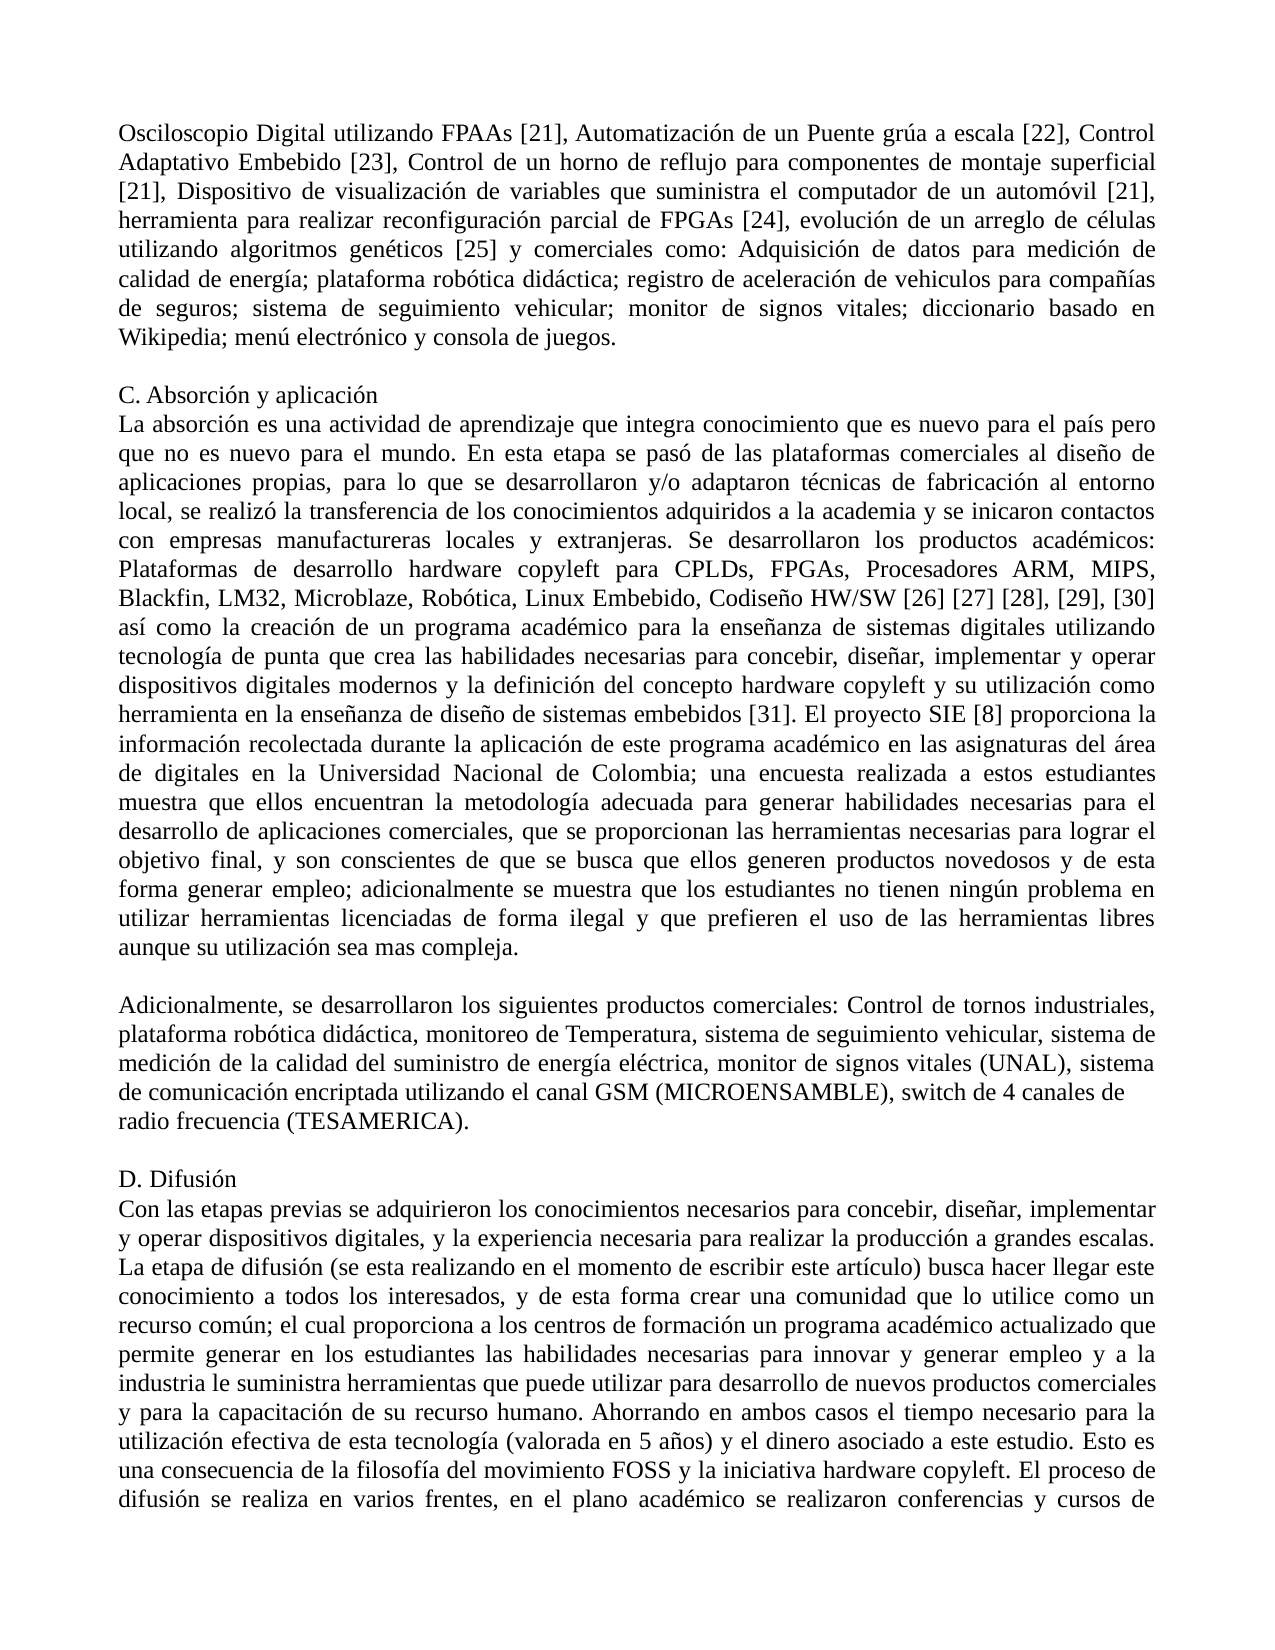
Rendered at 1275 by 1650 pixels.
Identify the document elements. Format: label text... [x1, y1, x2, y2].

text radio frecuencia (TESAMERICA). [118, 1106, 1157, 1164]
text Osciloscopio Digital utilizando FPAAs [21], Automatización de un Puente grúa a escala [22], Control Adaptativo Embebido [23], Control de un horno de reflujo para componentes de montaje superficial [21], Dispositivo de visualización de variables que suministra el computador de un automóvil [21], herramienta para realizar reconfiguración parcial de FPGAs [24], evolución de un arreglo de células utilizando algoritmos genéticos [25] y comerciales como: Adquisición de datos para medición de calidad de energía; plataforma robótica didáctica; registro de aceleración de vehiculos para compañías de seguros; sistema de seguimiento vehicular; monitor de signos vitales; diccionario basado en Wikipedia; menú electrónico y consola de juegos. [118, 118, 1157, 351]
text C. Absorción y aplicación [118, 380, 1157, 409]
text Con las etapas previas se adquirieron los conocimientos necesarios para concebir, diseñar, implementar y operar dispositivos digitales, y la experiencia necesaria para realizar la producción a grandes escalas. La etapa de difusión (se esta realizando en el momento de escribir este artículo) busca hacer llegar este conocimiento a todos los interesados, y de esta forma crear una comunidad que lo utilice como un recurso común; el cual proporciona a los centros de formación un programa académico actualizado que permite generar en los estudiantes las habilidades necesarias para innovar y generar empleo y a la industria le suministra herramientas que puede utilizar para desarrollo de nuevos productos comerciales y para la capacitación de su recurso humano. Ahorrando en ambos casos el tiempo necesario para la utilización efectiva de esta tecnología (valorada en 5 años) y el dinero asociado a este estudio. Esto es una consecuencia de la filosofía del movimiento FOSS y la iniciativa hardware copyleft. El proceso de difusión se realiza en varios frentes, en el plano académico se realizaron conferencias y cursos de [118, 1193, 1157, 1513]
text La absorción es una actividad de aprendizaje que integra conocimiento que es nuevo para el país pero que no es nuevo para el mundo. En esta etapa se pasó de las plataformas comerciales al diseño de aplicaciones propias, para lo que se desarrollaron y/o adaptaron técnicas de fabricación al entorno local, se realizó la transferencia de los conocimientos adquiridos a la academia y se inicaron contactos con empresas manufactureras locales y extranjeras. Se desarrollaron los productos académicos: Plataformas de desarrollo hardware copyleft para CPLDs, FPGAs, Procesadores ARM, MIPS, Blackfin, LM32, Microblaze, Robótica, Linux Embebido, Codiseño HW/SW [26] [27] [28], [29], [30] así como la creación de un programa académico para la enseñanza de sistemas digitales utilizando tecnología de punta que crea las habilidades necesarias para concebir, diseñar, implementar y operar dispositivos digitales modernos y la definición del concepto hardware copyleft y su utilización como herramienta en la enseñanza de diseño de sistemas embebidos [31]. El proyecto SIE [8] proporciona la información recolectada durante la aplicación de este programa académico en las asignaturas del área de digitales en la Universidad Nacional de Colombia; una encuesta realizada a estos estudiantes muestra que ellos encuentran la metodología adecuada para generar habilidades necesarias para el desarrollo de aplicaciones comerciales, que se proporcionan las herramientas necesarias para lograr el objetivo final, y son conscientes de que se busca que ellos generen productos novedosos y de esta forma generar empleo; adicionalmente se muestra que los estudiantes no tienen ningún problema en utilizar herramientas licenciadas de forma ilegal y que prefieren el uso de las herramientas libres aunque su utilización sea mas compleja. [118, 409, 1157, 961]
text Adicionalmente, se desarrollaron los siguientes productos comerciales: Control de tornos industriales, plataforma robótica didáctica, monitoreo de Temperatura, sistema de seguimiento vehicular, sistema de medición de la calidad del suministro de energía eléctrica, monitor de signos vitales (UNAL), sistema de comunicación encriptada utilizando el canal GSM (MICROENSAMBLE), switch de 4 canales de [118, 990, 1157, 1106]
text D. Difusión [118, 1164, 1157, 1193]
